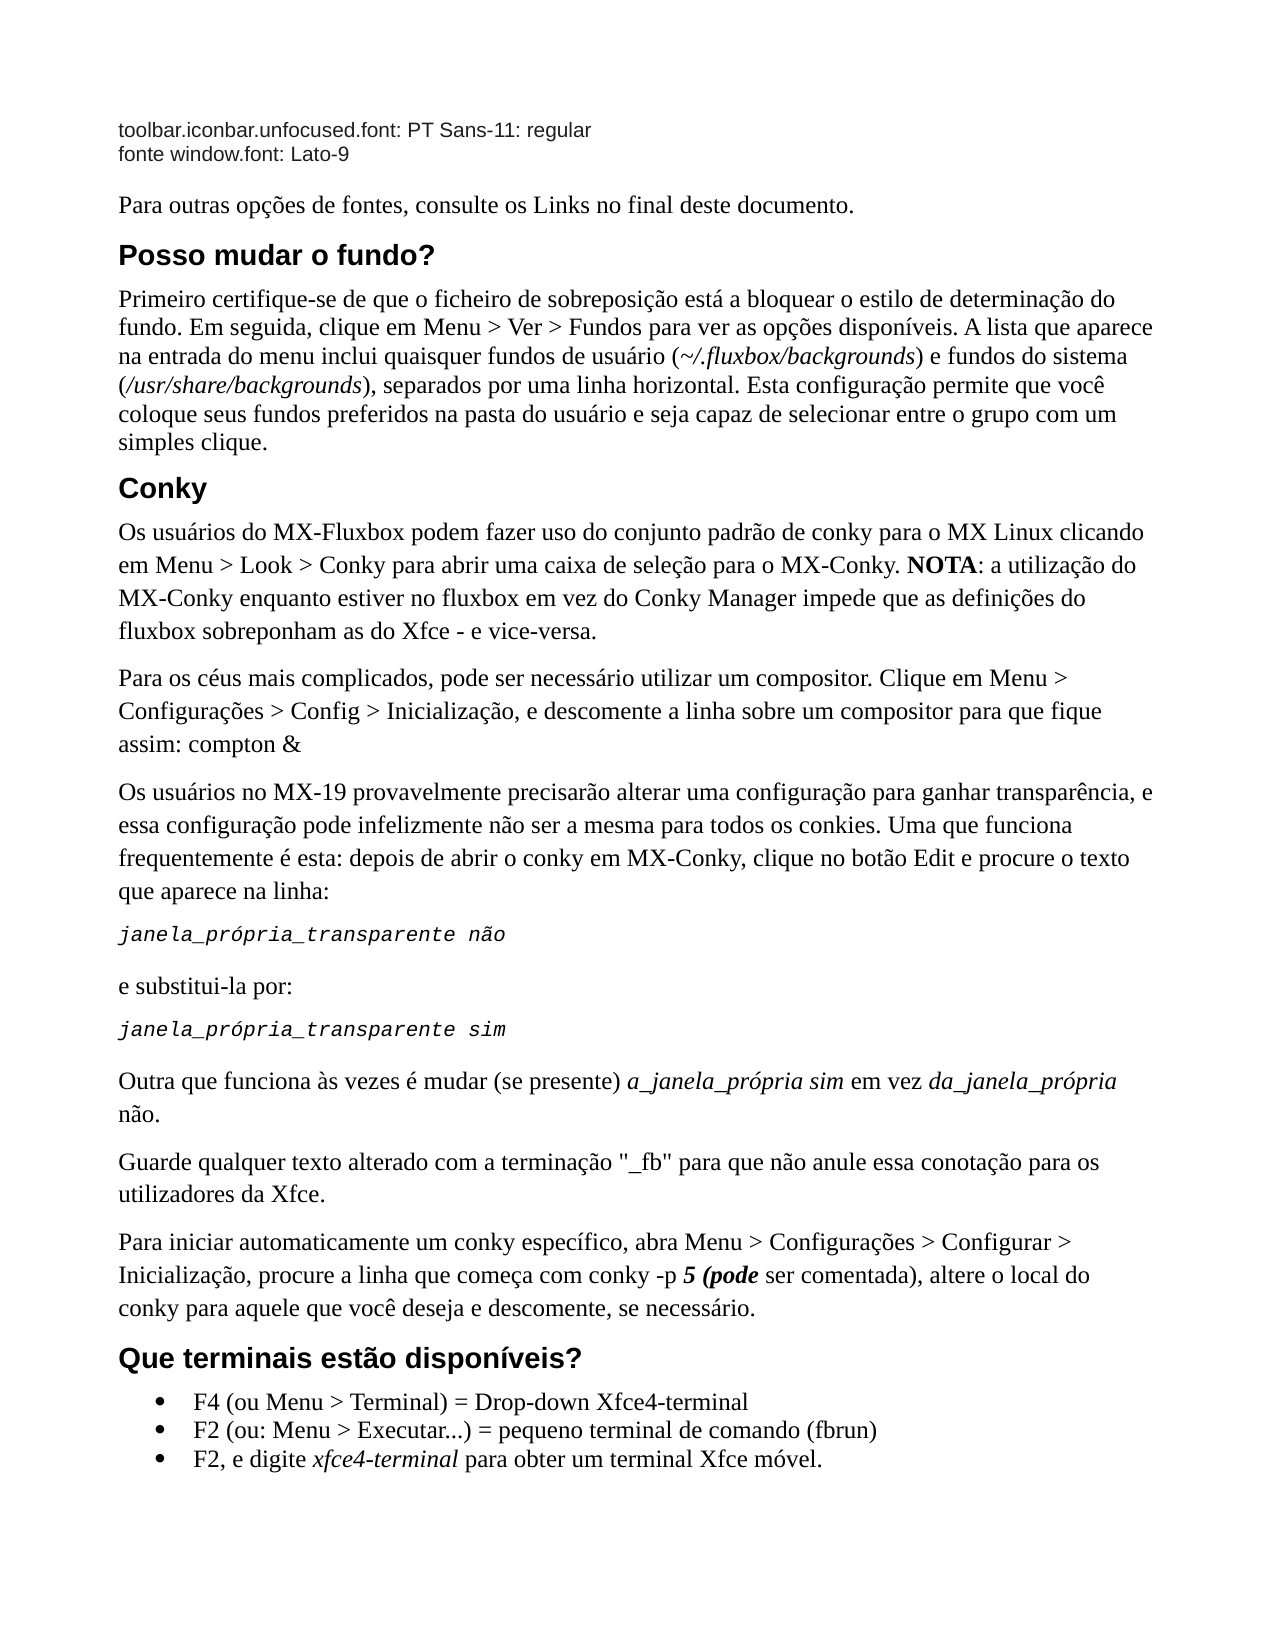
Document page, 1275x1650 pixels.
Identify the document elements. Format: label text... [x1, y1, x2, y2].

text Os usuários do MX-Fluxbox podem fazer uso do conjunto padrão de conky para o MX Linux clicando em Menu > Look > Conky para abrir uma caixa de seleção para o MX-Conky. NOTA: a utilização do MX-Conky enquanto estiver no fluxbox em vez do Conky Manager impede que as definições do fluxbox sobreponham as do Xfce - e vice-versa. [118, 517, 1157, 644]
text Os usuários no MX-19 provavelmente precisarão alterar uma configuração para ganhar transparência, e essa configuração pode infelizmente não ser a mesma para todos os conkies. Uma que funciona frequentemente é esta: depois de abrir o conky em MX-Conky, clique no botão Edit e procure o texto que aparece na linha: [118, 777, 1157, 905]
text janela_própria_transparente sim [118, 1019, 1157, 1042]
text Para iniciar automaticamente um conky específico, abra Menu > Configurações > Configurar > Inicialização, procure a linha que começa com conky -p 5 (pode ser comentada), altere o local do conky para aquele que você deseja e descomente, se necessário. [118, 1227, 1157, 1322]
text Para outras opções de fontes, consulte os Links no final deste documento. [118, 190, 1157, 219]
text Outra que funciona às vezes é mudar (se presente) a_janela_própria sim em vez da_janela_própria não. [118, 1066, 1157, 1128]
text Guarde qualquer texto alterado com a terminação "_fb" para que não anule essa conotação para os utilizadores da Xfce. [118, 1147, 1157, 1208]
list F2, e digite xfce4-terminal para obter um terminal Xfce móvel. [156, 1444, 1157, 1473]
subtitle Conky [118, 471, 1157, 504]
text e substitui-la por: [118, 971, 1157, 1000]
text Para os céus mais complicados, pode ser necessário utilizar um compositor. Clique em Menu > Configurações > Config > Inicialização, e descomente a linha sobre um compositor para que fique assim: compton & [118, 663, 1157, 758]
subtitle Posso mudar o fundo? [118, 238, 1157, 271]
list F2 (ou: Menu > Executar...) = pequeno terminal de comando (fbrun) [156, 1416, 1157, 1444]
text janela_própria_transparente não [118, 924, 1157, 947]
list F4 (ou Menu > Terminal) = Drop-down Xfce4-terminal [156, 1387, 1157, 1416]
text toolbar.iconbar.unfocused.font: PT Sans-11: regular fonte window.font: Lato-9 [118, 118, 1157, 166]
subtitle Que terminais estão disponíveis? [118, 1341, 1157, 1374]
text Primeiro certifique-se de que o ficheiro de sobreposição está a bloquear o estilo de determinação do fundo. Em seguida, clique em Menu > Ver > Fundos para ver as opções disponíveis. A lista que aparece na entrada do menu inclui quaisquer fundos de usuário (~/.fluxbox/backgrounds) e fundos do sistema (/usr/share/backgrounds), separados por uma linha horizontal. Esta configuração permite que você coloque seus fundos preferidos na pasta do usuário e seja capaz de selecionar entre o grupo com um simples clique. [118, 284, 1157, 456]
